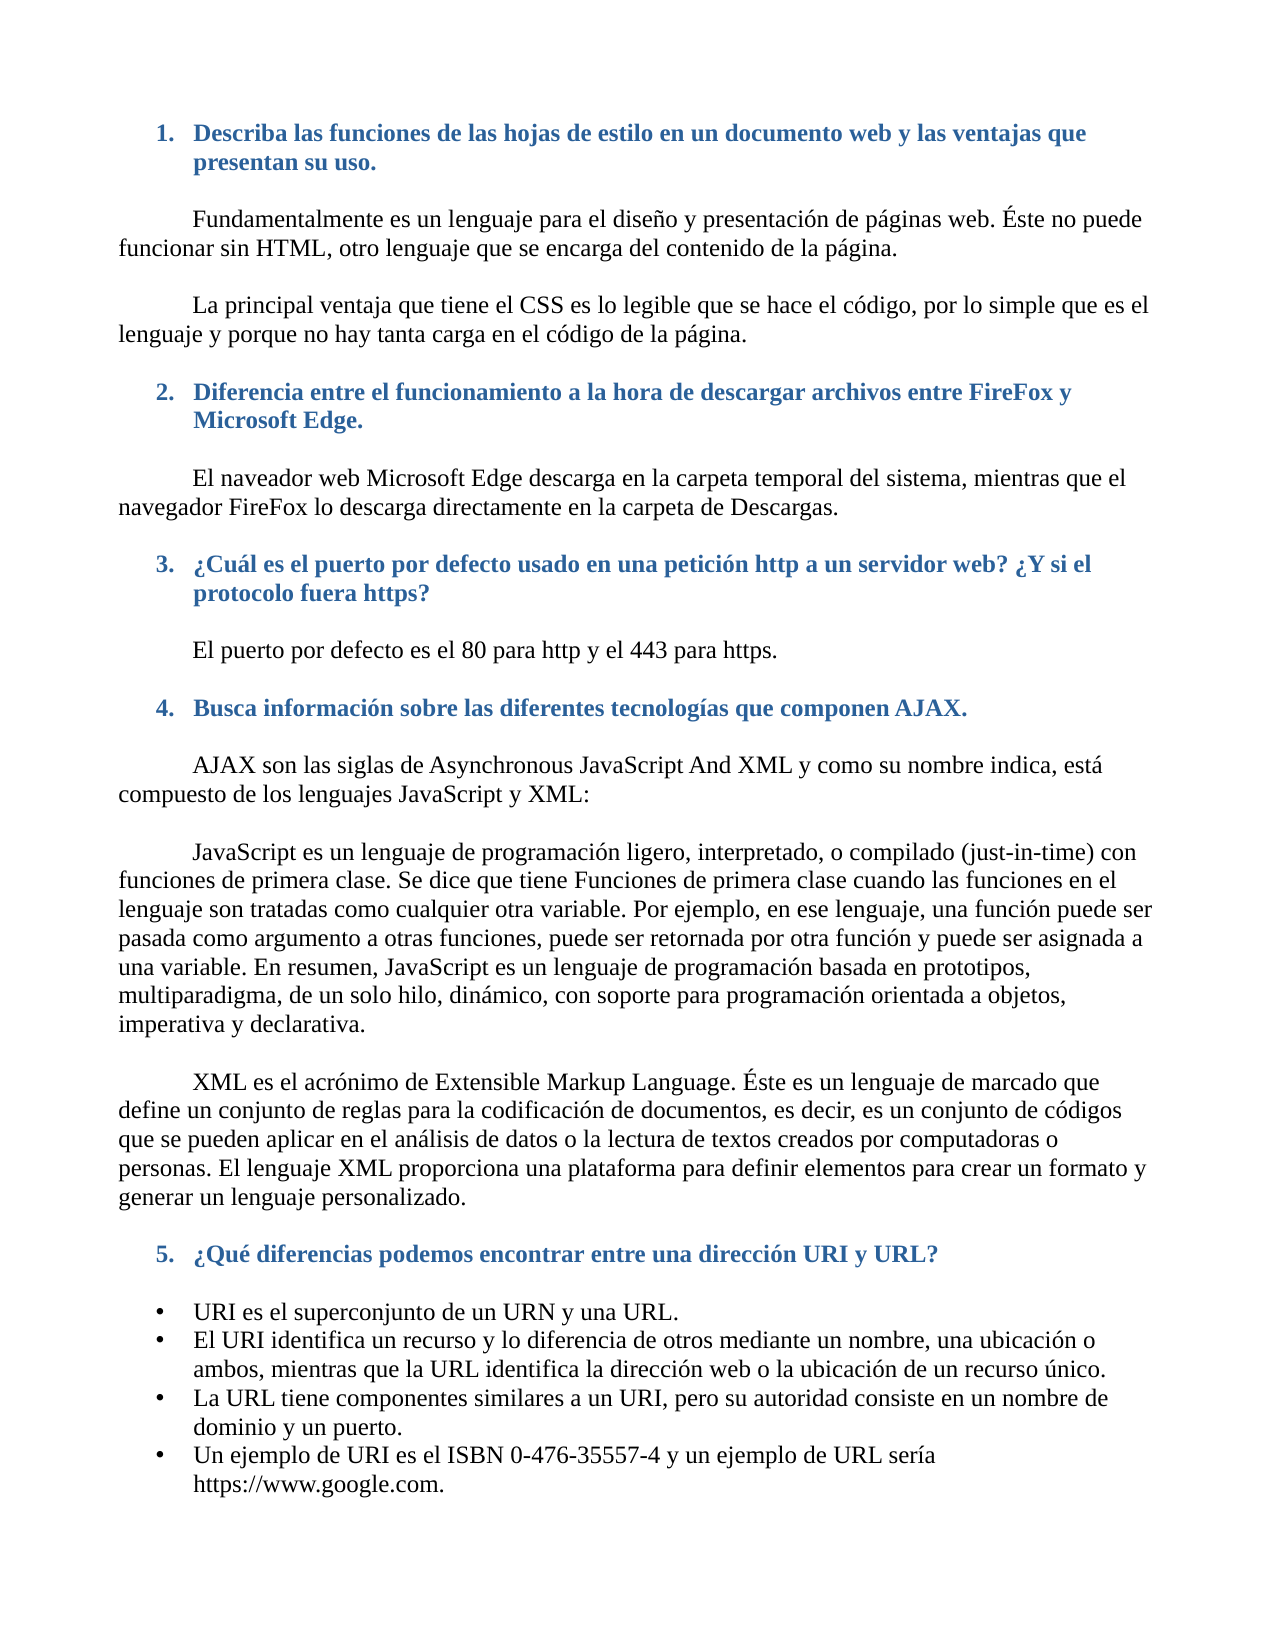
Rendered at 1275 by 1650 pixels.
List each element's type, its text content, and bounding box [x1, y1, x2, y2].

list Busca información sobre las diferentes tecnologías que componen AJAX. [156, 693, 1157, 722]
text XML es el acrónimo de Extensible Markup Language. Éste es un lenguaje de marcado que define un conjunto de reglas para la codificación de documentos, es decir, es un conjunto de códigos que se pueden aplicar en el análisis de datos o la lectura de textos creados por computadoras o personas. El lenguaje XML proporciona una plataforma para definir elementos para crear un formato y generar un lenguaje personalizado. [118, 1067, 1157, 1211]
list ¿Qué diferencias podemos encontrar entre una dirección URI y URL? [156, 1239, 1157, 1268]
list Un ejemplo de URI es el ISBN 0-476-35557-4 y un ejemplo de URL sería https://www.google.com. [156, 1441, 1157, 1498]
list Describa las funciones de las hojas de estilo en un documento web y las ventajas que presentan su uso. [156, 118, 1157, 176]
text AJAX son las siglas de Asynchronous JavaScript And XML y como su nombre indica, está compuesto de los lenguajes JavaScript y XML: [118, 751, 1157, 808]
list Diferencia entre el funcionamiento a la hora de descargar archivos entre FireFox y Microsoft Edge. [156, 377, 1157, 434]
text Fundamentalmente es un lenguaje para el diseño y presentación de páginas web. Éste no puede funcionar sin HTML, otro lenguaje que se encarga del contenido de la página. [118, 204, 1157, 262]
text El naveador web Microsoft Edge descarga en la carpeta temporal del sistema, mientras que el navegador FireFox lo descarga directamente en la carpeta de Descargas. [118, 463, 1157, 521]
text La principal ventaja que tiene el CSS es lo legible que se hace el código, por lo simple que es el lenguaje y porque no hay tanta carga en el código de la página. [118, 291, 1157, 348]
text JavaScript es un lenguaje de programación ligero, interpretado, o compilado (just-in-time) con funciones de primera clase. Se dice que tiene Funciones de primera clase cuando las funciones en el lenguaje son tratadas como cualquier otra variable. Por ejemplo, en ese lenguaje, una función puede ser pasada como argumento a otras funciones, puede ser retornada por otra función y puede ser asignada a una variable. En resumen, JavaScript es un lenguaje de programación basada en prototipos, multiparadigma, de un solo hilo, dinámico, con soporte para programación orientada a objetos, imperativa y declarativa. [118, 837, 1157, 1038]
list El URI identifica un recurso y lo diferencia de otros mediante un nombre, una ubicación o ambos, mientras que la URL identifica la dirección web o la ubicación de un recurso único. [156, 1326, 1157, 1383]
text El puerto por defecto es el 80 para http y el 443 para https. [118, 636, 1157, 664]
list La URL tiene componentes similares a un URI, pero su autoridad consiste en un nombre de dominio y un puerto. [156, 1383, 1157, 1441]
list URI es el superconjunto de un URN y una URL. [156, 1297, 1157, 1326]
list ¿Cuál es el puerto por defecto usado en una petición http a un servidor web? ¿Y si el protocolo fuera https? [156, 549, 1157, 607]
